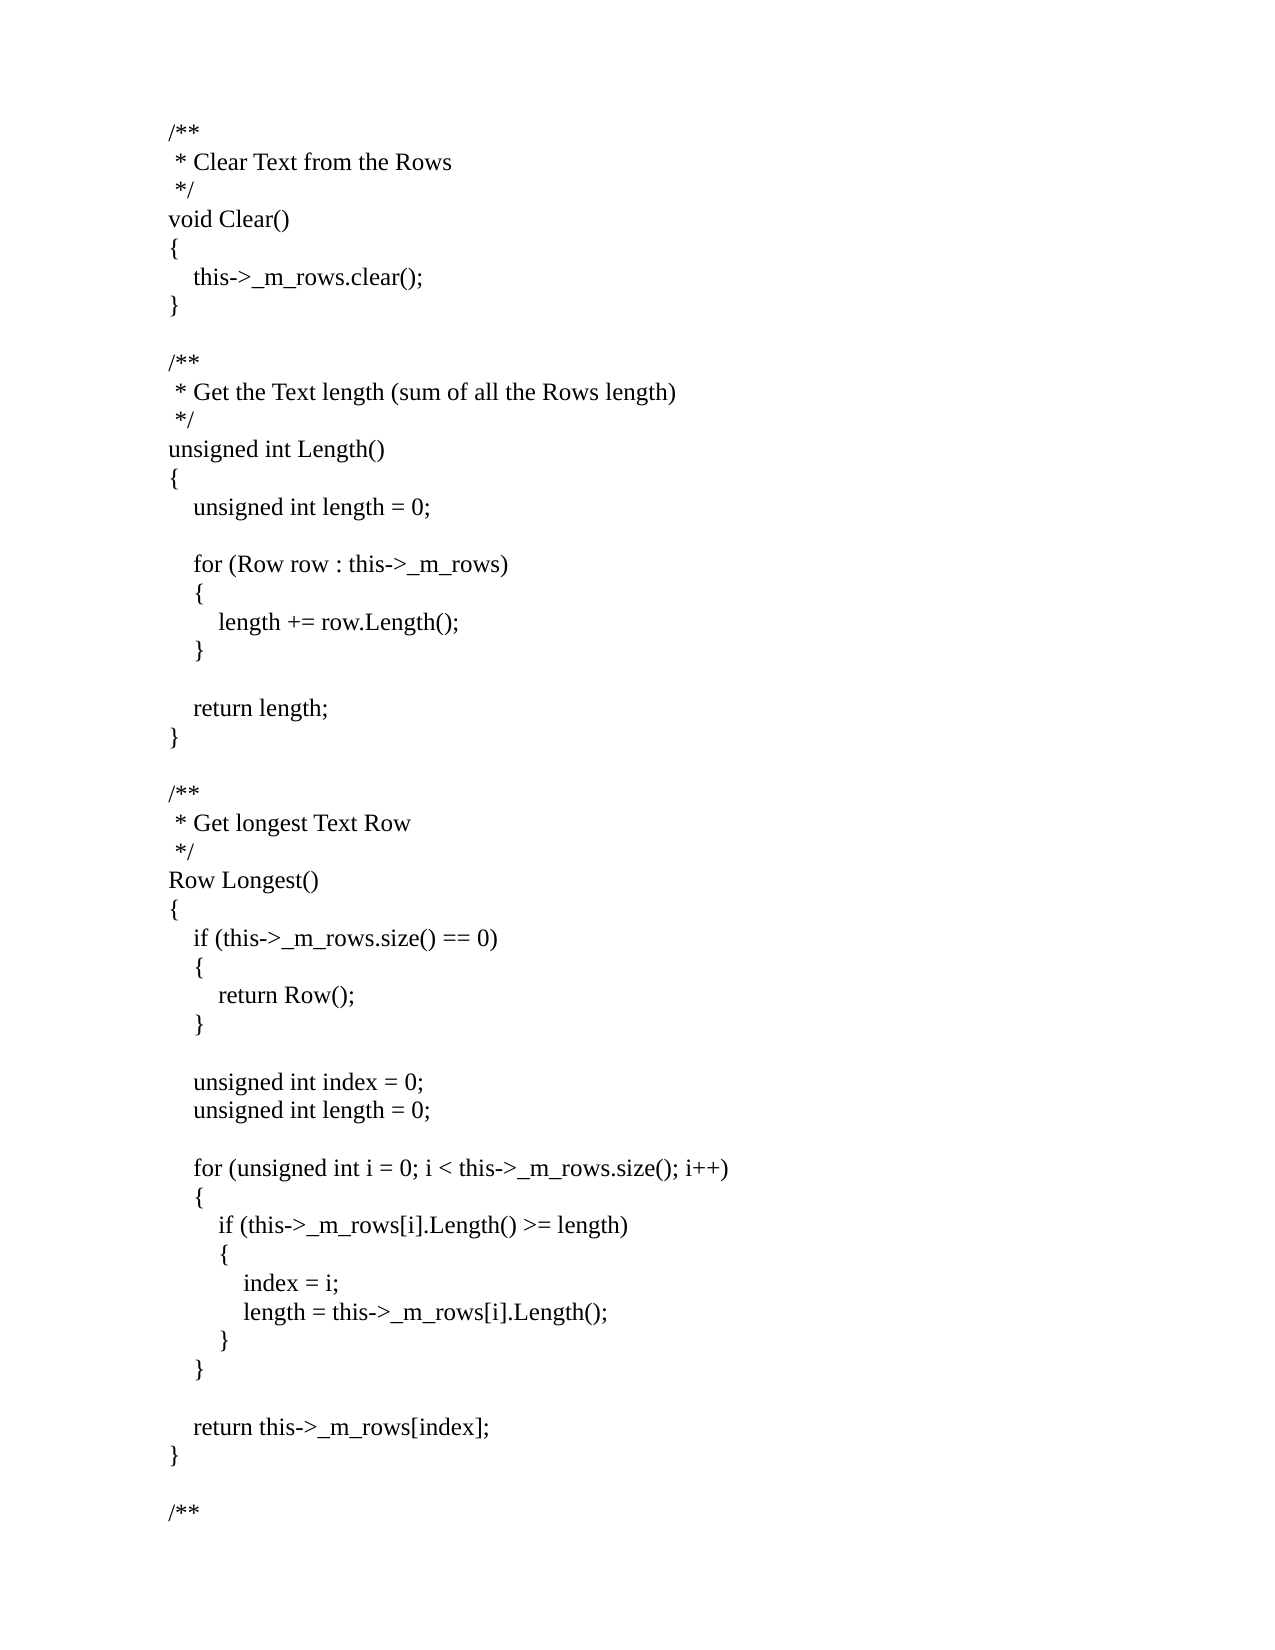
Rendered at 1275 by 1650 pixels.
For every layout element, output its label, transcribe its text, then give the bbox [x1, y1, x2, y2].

text */ [118, 837, 1157, 866]
text } [118, 291, 1157, 319]
text /** [118, 779, 1157, 808]
text this->_m_rows.clear(); [118, 262, 1157, 291]
text { [118, 952, 1157, 981]
text } [118, 1354, 1157, 1383]
text unsigned int length = 0; [118, 492, 1157, 521]
text void Clear() [118, 204, 1157, 233]
text { [118, 578, 1157, 607]
text */ [118, 176, 1157, 204]
text index = i; [118, 1268, 1157, 1297]
text { [118, 1182, 1157, 1211]
text return Row(); [118, 981, 1157, 1009]
text */ [118, 406, 1157, 434]
text } [118, 722, 1157, 751]
text unsigned int length = 0; [118, 1096, 1157, 1124]
text { [118, 463, 1157, 492]
text for (Row row : this->_m_rows) [118, 549, 1157, 578]
text } [118, 636, 1157, 664]
text { [118, 894, 1157, 923]
text if (this->_m_rows.size() == 0) [118, 923, 1157, 952]
text length = this->_m_rows[i].Length(); [118, 1297, 1157, 1326]
text if (this->_m_rows[i].Length() >= length) [118, 1211, 1157, 1239]
text { [118, 1239, 1157, 1268]
text /** [118, 348, 1157, 377]
text length += row.Length(); [118, 607, 1157, 636]
text Row Longest() [118, 866, 1157, 894]
text unsigned int Length() [118, 434, 1157, 463]
text } [118, 1326, 1157, 1354]
text * Clear Text from the Rows [118, 147, 1157, 176]
text /** [118, 118, 1157, 147]
text * Get longest Text Row [118, 808, 1157, 837]
text } [118, 1441, 1157, 1469]
text { [118, 233, 1157, 262]
text } [118, 1009, 1157, 1038]
text return length; [118, 693, 1157, 722]
text unsigned int index = 0; [118, 1067, 1157, 1096]
text return this->_m_rows[index]; [118, 1412, 1157, 1441]
text /** [118, 1498, 1157, 1527]
text for (unsigned int i = 0; i < this->_m_rows.size(); i++) [118, 1153, 1157, 1182]
text * Get the Text length (sum of all the Rows length) [118, 377, 1157, 406]
